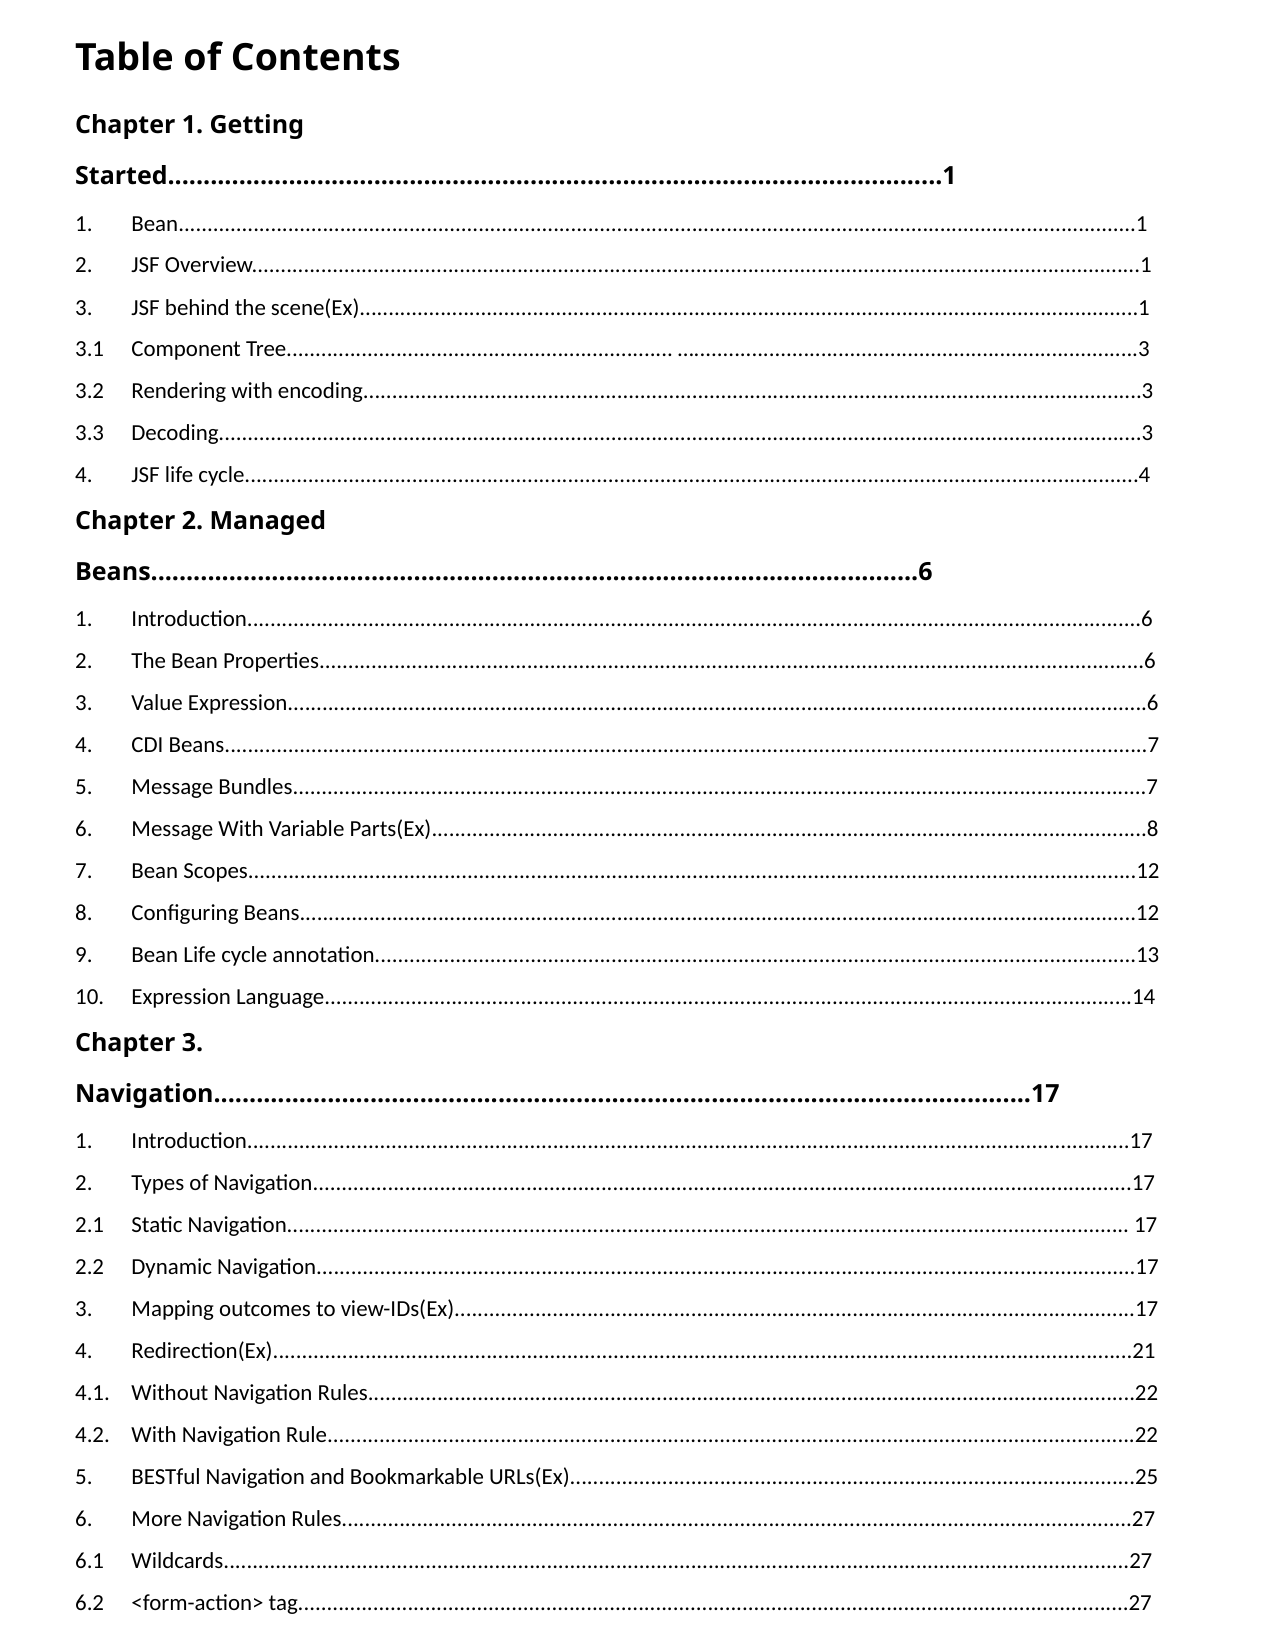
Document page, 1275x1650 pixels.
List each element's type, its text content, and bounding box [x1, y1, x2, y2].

text 4. CDI Beans................................................................................................................................................................7 [75, 731, 1162, 758]
text 4.1. Without Navigation Rules.....................................................................................................................................22 [75, 1378, 1162, 1406]
text 4. Redirection(Ex).....................................................................................................................................................21 [75, 1336, 1162, 1364]
text 9. Bean Life cycle annotation....................................................................................................................................13 [75, 940, 1162, 968]
text 3. Value Expression.....................................................................................................................................................6 [75, 688, 1162, 717]
text 2. The Bean Properties...............................................................................................................................................6 [75, 647, 1162, 674]
text 1. Introduction.........................................................................................................................................................17 [75, 1126, 1162, 1154]
text 4.2. With Navigation Rule............................................................................................................................................22 [75, 1420, 1162, 1448]
text 2.2 Dynamic Navigation..............................................................................................................................................17 [75, 1252, 1162, 1280]
text 3.3 Decoding................................................................................................................................................................3 [75, 418, 1162, 447]
text 4. JSF life cycle...........................................................................................................................................................4 [75, 461, 1162, 488]
text 2. JSF Overview..........................................................................................................................................................1 [75, 251, 1162, 279]
text 5. BESTful Navigation and Bookmarkable URLs(Ex)..................................................................................................25 [75, 1462, 1162, 1490]
text Chapter 2. Managed Beans............................................................................................................6 [75, 502, 1162, 588]
text 5. Message Bundles....................................................................................................................................................7 [75, 772, 1162, 801]
text Chapter 1. Getting Started.............................................................................................................1 [75, 107, 1162, 192]
text Table of Contents [75, 30, 1162, 81]
text 2.1 Static Navigation.................................................................................................................................................. 17 [75, 1210, 1162, 1238]
text 7. Bean Scopes..........................................................................................................................................................12 [75, 856, 1162, 884]
text Chapter 3. Navigation...................................................................................................................17 [75, 1024, 1162, 1109]
text 8. Configuring Beans.................................................................................................................................................12 [75, 898, 1162, 926]
text 3. JSF behind the scene(Ex).......................................................................................................................................1 [75, 293, 1162, 321]
text 3.1 Component Tree................................................................... ….............................................................................3 [75, 334, 1162, 363]
text 3. Mapping outcomes to view-IDs(Ex)......................................................................................................................17 [75, 1294, 1162, 1322]
text 2. Types of Navigation..............................................................................................................................................17 [75, 1168, 1162, 1196]
text 3.2 Rendering with encoding.......................................................................................................................................3 [75, 377, 1162, 404]
text 10. Expression Language............................................................................................................................................14 [75, 982, 1162, 1010]
text 6. Message With Variable Parts(Ex)............................................................................................................................8 [75, 814, 1162, 842]
text 6.1 Wildcards.............................................................................................................................................................27 [75, 1546, 1162, 1574]
text 1. Introduction...........................................................................................................................................................6 [75, 604, 1162, 633]
text 6. More Navigation Rules.........................................................................................................................................27 [75, 1504, 1162, 1532]
text 1. Bean......................................................................................................................................................................1 [75, 209, 1162, 237]
text 6.2 <form-action> tag................................................................................................................................................27 [75, 1588, 1162, 1616]
